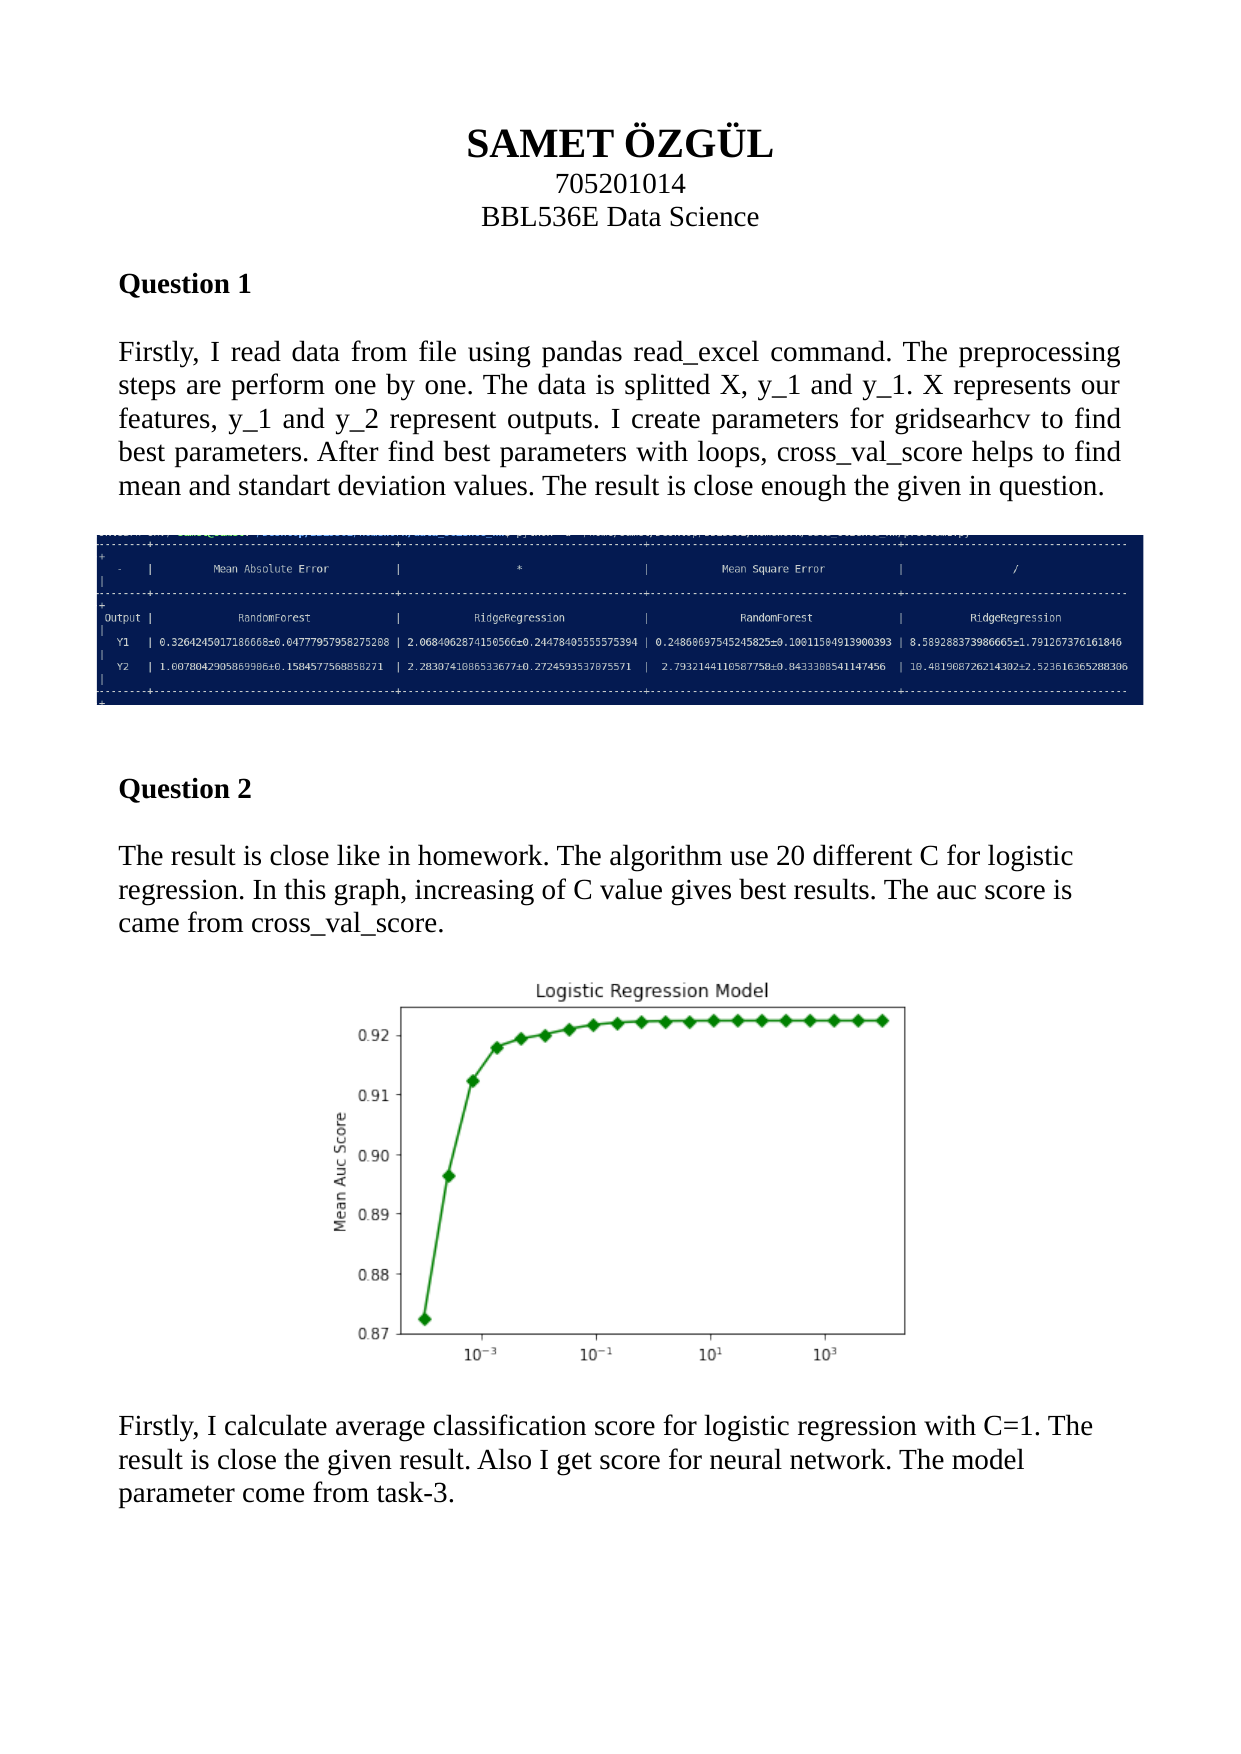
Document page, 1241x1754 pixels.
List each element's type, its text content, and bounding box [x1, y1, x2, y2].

text Question 1 [118, 267, 1122, 300]
text BBL536E Data Science [118, 199, 1122, 233]
text SAMET ÖZGÜL [118, 118, 1122, 166]
text The result is close like in homework. The algorithm use 20 different C for logistic regression. In this graph, increasing of C value gives best results. The auc score is came from cross_val_score. [118, 838, 1122, 939]
text Firstly, I read data from file using pandas read_excel command. The preprocessing steps are perform one by one. The data is splitted X, y_1 and y_1. X represents our features, y_1 and y_2 represent outputs. I create parameters for gridsearhcv to find best parameters. After find best parameters with loops, cross_val_score helps to find mean and standart deviation values. The result is close enough the given in question. [118, 334, 1122, 501]
text Question 2 [118, 771, 1122, 805]
text 705201014 [118, 166, 1122, 199]
picture [96, 535, 1144, 705]
picture [325, 972, 915, 1376]
text Firstly, I calculate average classification score for logistic regression with C=1. The result is close the given result. Also I get score for neural network. The model parameter come from task-3. [118, 1408, 1122, 1509]
